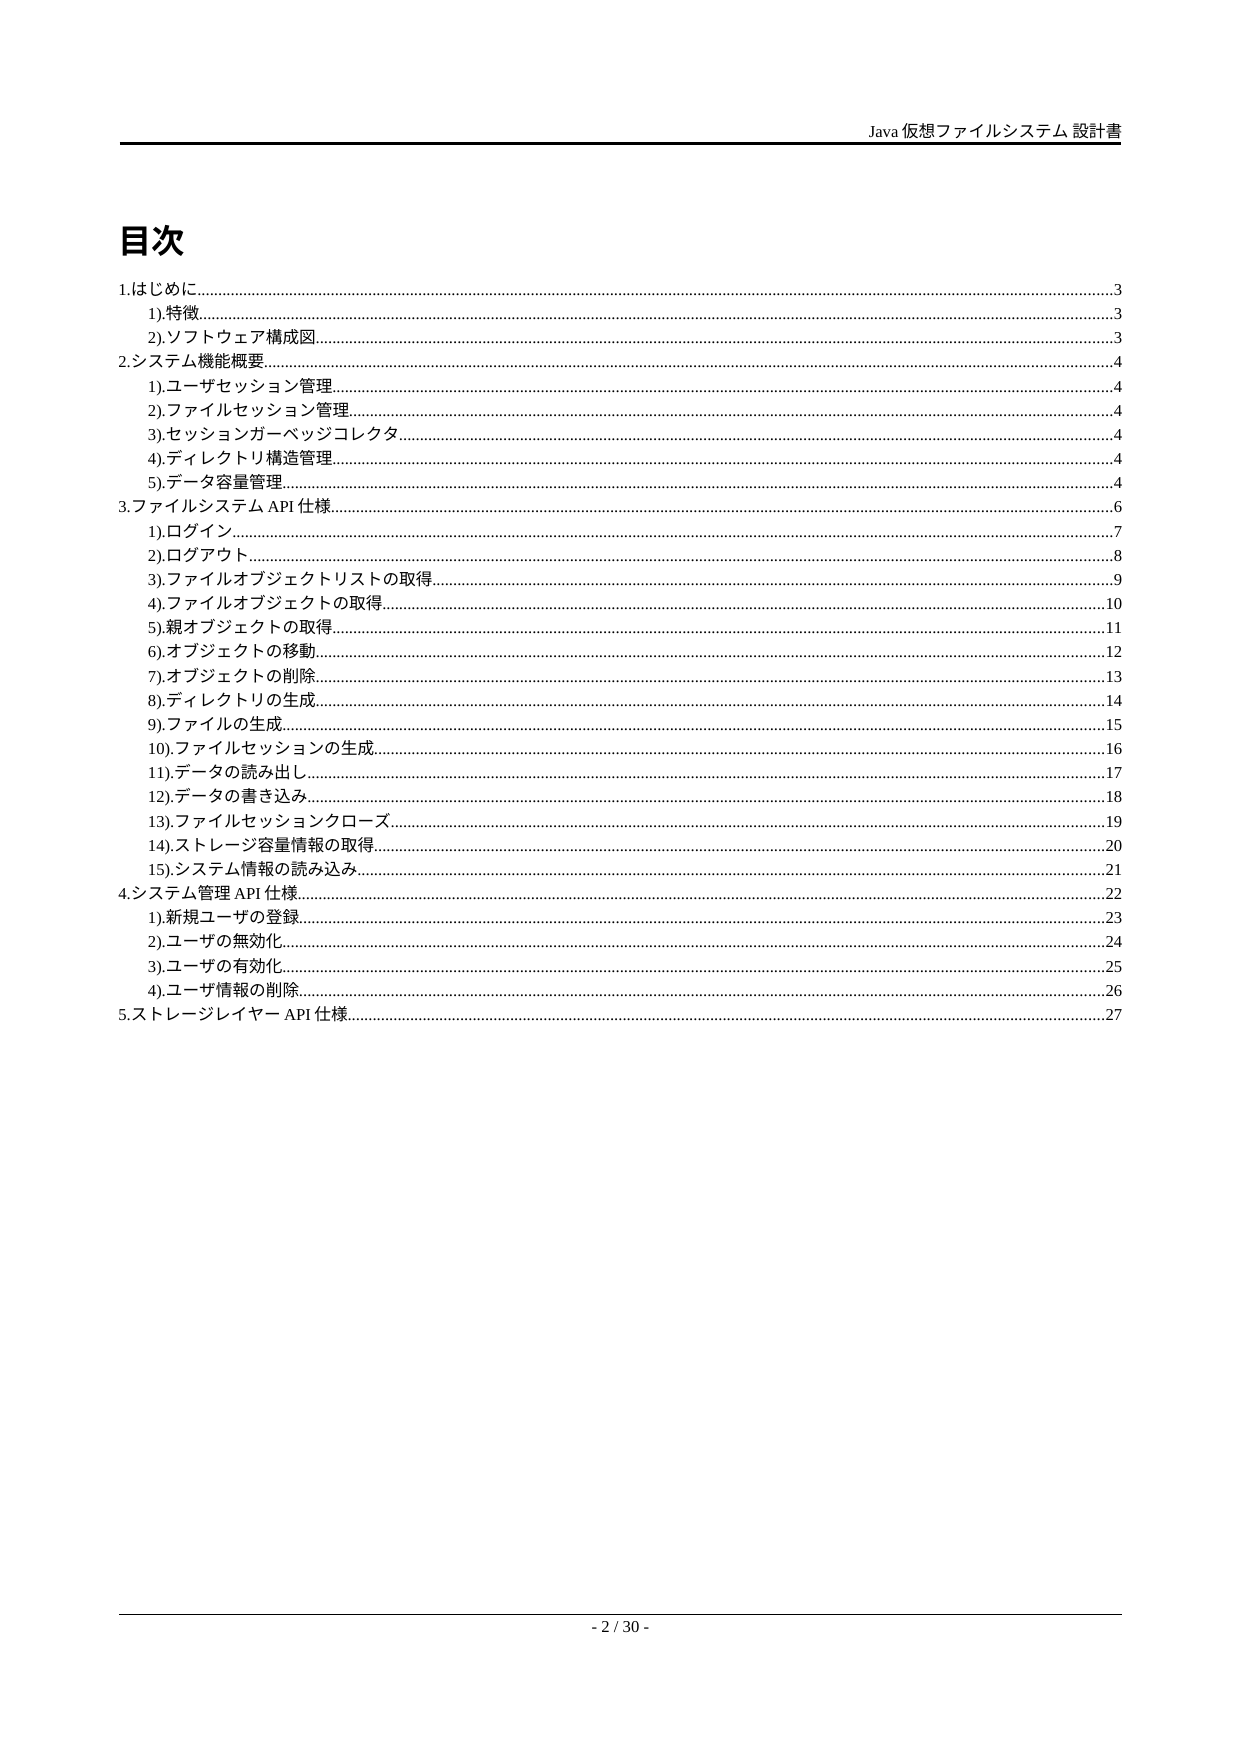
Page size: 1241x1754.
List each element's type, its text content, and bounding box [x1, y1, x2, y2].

text 14).ストレージ容量情報の取得 20 [148, 832, 1122, 856]
text 9).ファイルの生成 15 [148, 711, 1122, 735]
text 2.システム機能概要 4 [118, 348, 1122, 373]
text 4).ユーザ情報の削除 26 [148, 977, 1122, 1001]
text 3.ファイルシステムAPI仕様 6 [118, 493, 1122, 518]
text 6).オブジェクトの移動 12 [148, 638, 1122, 663]
text 13).ファイルセッションクローズ 19 [148, 808, 1122, 832]
text 7).オブジェクトの削除 13 [148, 663, 1122, 687]
text 2).ファイルセッション管理 4 [148, 397, 1122, 421]
text 15).システム情報の読み込み 21 [148, 856, 1122, 880]
text 1).ログイン 7 [148, 518, 1122, 542]
text 4).ディレクトリ構造管理 4 [148, 445, 1122, 469]
text 8).ディレクトリの生成 14 [148, 687, 1122, 711]
text 1).特徴 3 [148, 300, 1122, 324]
text 5.ストレージレイヤーAPI仕様 27 [118, 1001, 1122, 1025]
text 2).ログアウト 8 [148, 542, 1122, 566]
text 12).データの書き込み 18 [148, 783, 1122, 808]
text 4).ファイルオブジェクトの取得 10 [148, 590, 1122, 614]
text 5).データ容量管理 4 [148, 469, 1122, 493]
text 3).セッションガーベッジコレクタ 4 [148, 421, 1122, 445]
text 1).ユーザセッション管理 4 [148, 373, 1122, 397]
text 2).ソフトウェア構成図 3 [148, 324, 1122, 348]
text 2).ユーザの無効化 24 [148, 928, 1122, 953]
text 3).ユーザの有効化 25 [148, 953, 1122, 977]
text 11).データの読み出し 17 [148, 759, 1122, 783]
text 1.はじめに 3 [118, 276, 1122, 300]
text 1).新規ユーザの登録 23 [148, 904, 1122, 928]
subtitle 目次 [118, 215, 1122, 263]
text 3).ファイルオブジェクトリストの取得 9 [148, 566, 1122, 590]
text 10).ファイルセッションの生成 16 [148, 735, 1122, 759]
text 4.システム管理API仕様 22 [118, 880, 1122, 904]
text 5).親オブジェクトの取得 11 [148, 614, 1122, 638]
